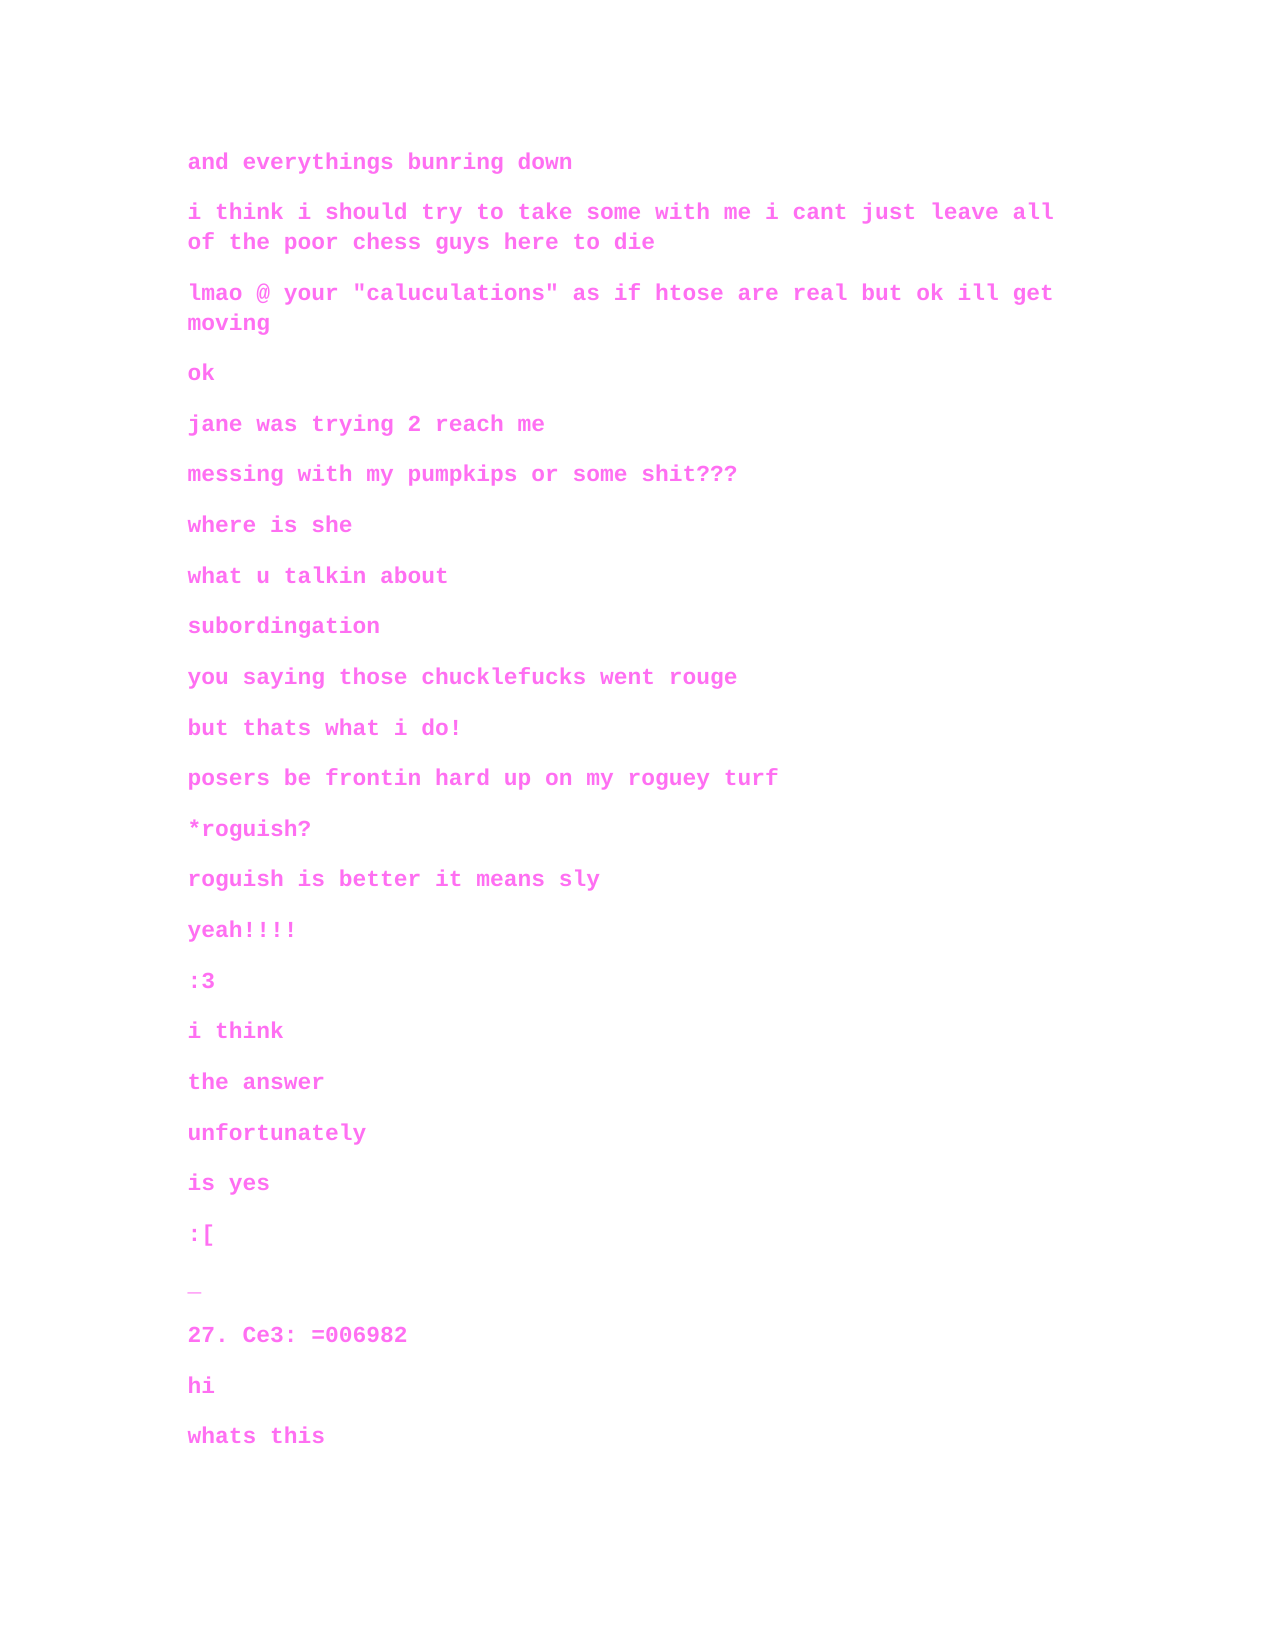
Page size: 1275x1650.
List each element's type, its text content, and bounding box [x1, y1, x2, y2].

text lmao @ your "caluculations" as if htose are real but ok ill get moving [187, 281, 1087, 337]
text ok [187, 361, 1087, 387]
text i think [187, 1019, 1087, 1046]
text _ [187, 1273, 1087, 1299]
text yeah!!!! [187, 918, 1087, 944]
text you saying those chucklefucks went rouge [187, 665, 1087, 691]
text 27. Ce3: =006982 [187, 1323, 1087, 1349]
text is yes [187, 1171, 1087, 1197]
text what u talkin about [187, 564, 1087, 590]
text unfortunately [187, 1121, 1087, 1147]
text :3 [187, 969, 1087, 995]
text *roguish? [187, 817, 1087, 843]
text whats this [187, 1424, 1087, 1451]
text hi [187, 1374, 1087, 1400]
text the answer [187, 1070, 1087, 1096]
text roguish is better it means sly [187, 868, 1087, 894]
text subordingation [187, 614, 1087, 641]
text and everythings bunring down [187, 150, 1087, 176]
text :[ [187, 1222, 1087, 1248]
text where is she [187, 513, 1087, 539]
text but thats what i do! [187, 716, 1087, 742]
text messing with my pumpkips or some shit??? [187, 463, 1087, 489]
text i think i should try to take some with me i cant just leave all of the poor chess guys here to die [187, 201, 1087, 256]
text posers be frontin hard up on my roguey turf [187, 766, 1087, 792]
text jane was trying 2 reach me [187, 412, 1087, 438]
